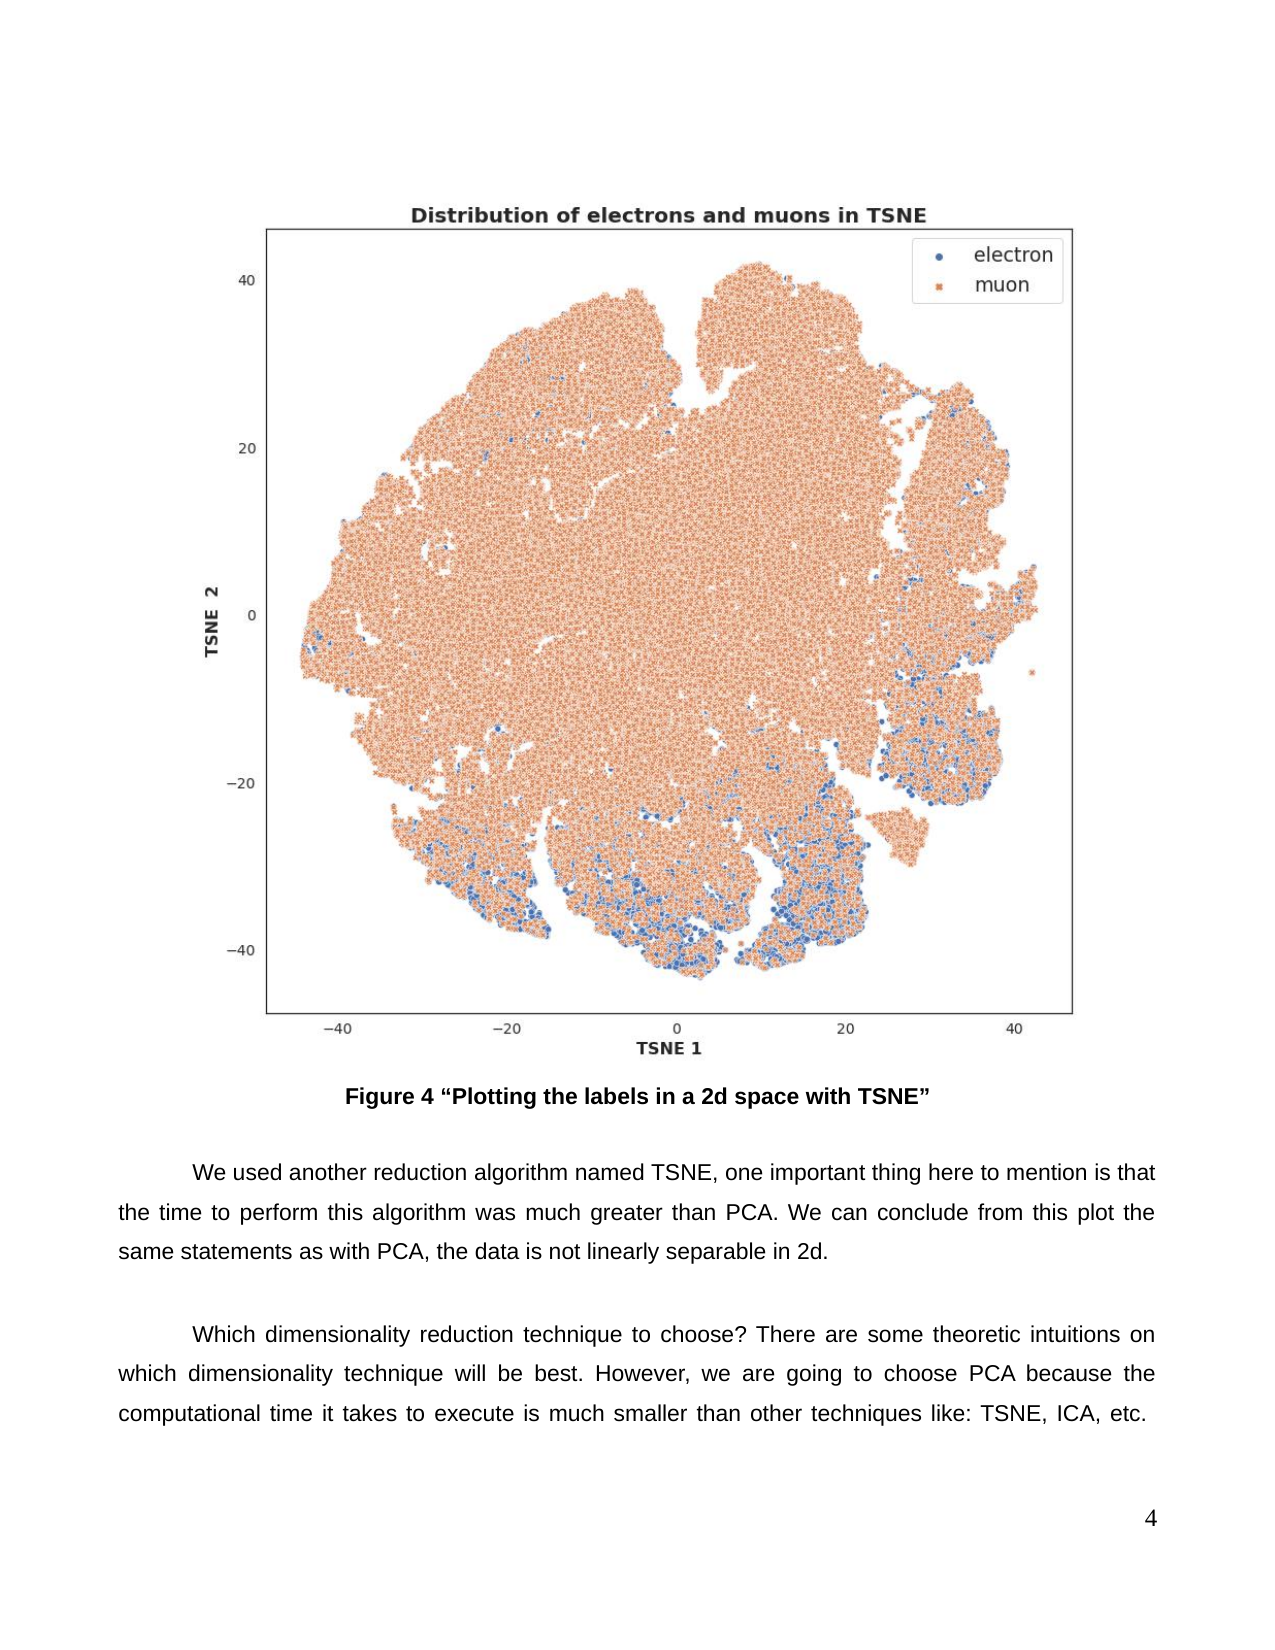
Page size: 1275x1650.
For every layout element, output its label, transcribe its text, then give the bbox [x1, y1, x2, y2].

text Figure 4 “Plotting the labels in a 2d space with TSNE” [118, 176, 1157, 1109]
text Which dimensionality reduction technique to choose? There are some theoretic intuitions on which dimensionality technique will be best. However, we are going to choose PCA because the computational time it takes to execute is much smaller than other techniques like: TSNE, ICA, etc. [118, 1321, 1157, 1426]
picture [188, 191, 1087, 1073]
text We used another reduction algorithm named TSNE, one important thing here to mention is that the time to perform this algorithm was much greater than PCA. We can conclude from this plot the same statements as with PCA, the data is not linearly separable in 2d. [118, 1159, 1157, 1264]
